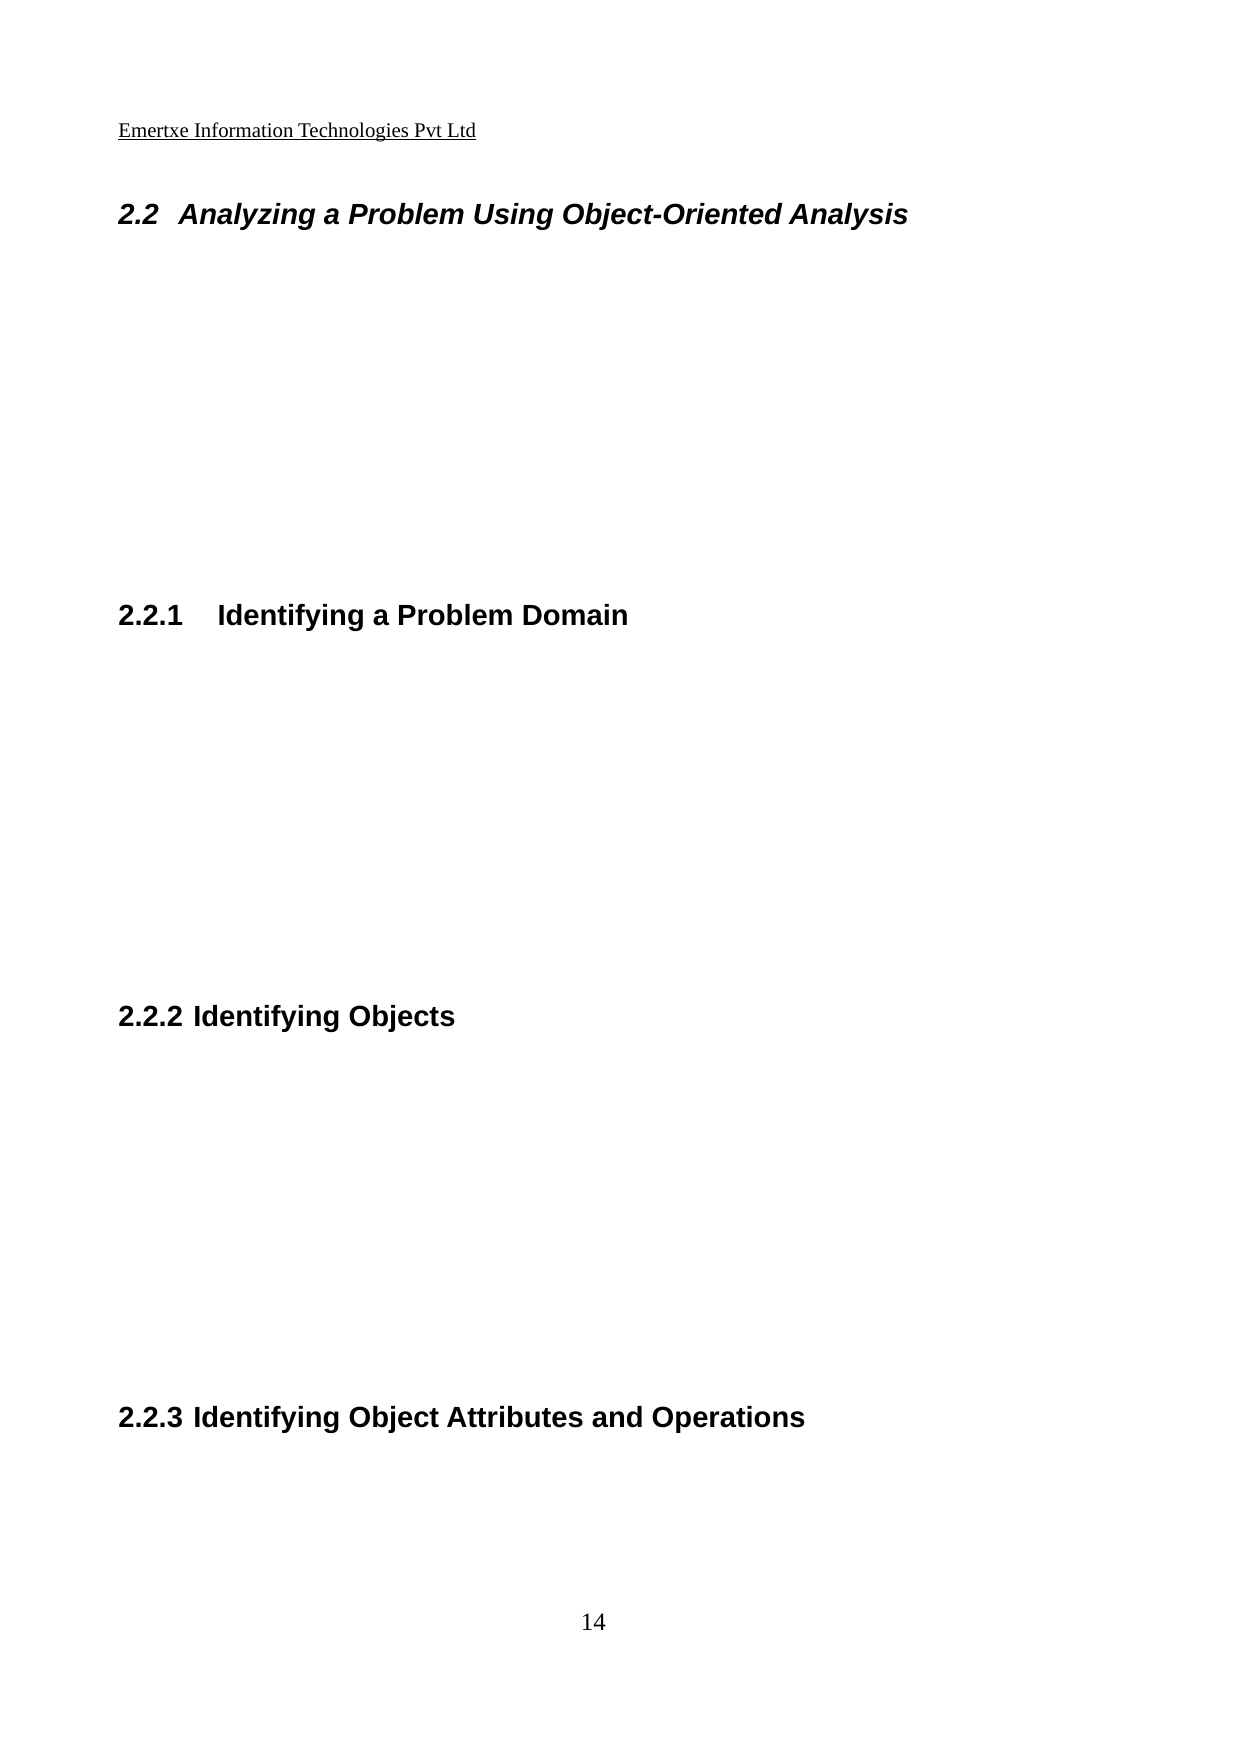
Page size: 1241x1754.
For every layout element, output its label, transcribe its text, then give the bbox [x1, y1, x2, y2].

subtitle Analyzing a Problem Using Object-Oriented Analysis [118, 197, 1122, 230]
subtitle Identifying a Problem Domain [118, 598, 1122, 631]
subtitle Identifying Objects [118, 999, 1122, 1032]
subtitle Identifying Object Attributes and Operations [118, 1400, 1122, 1433]
